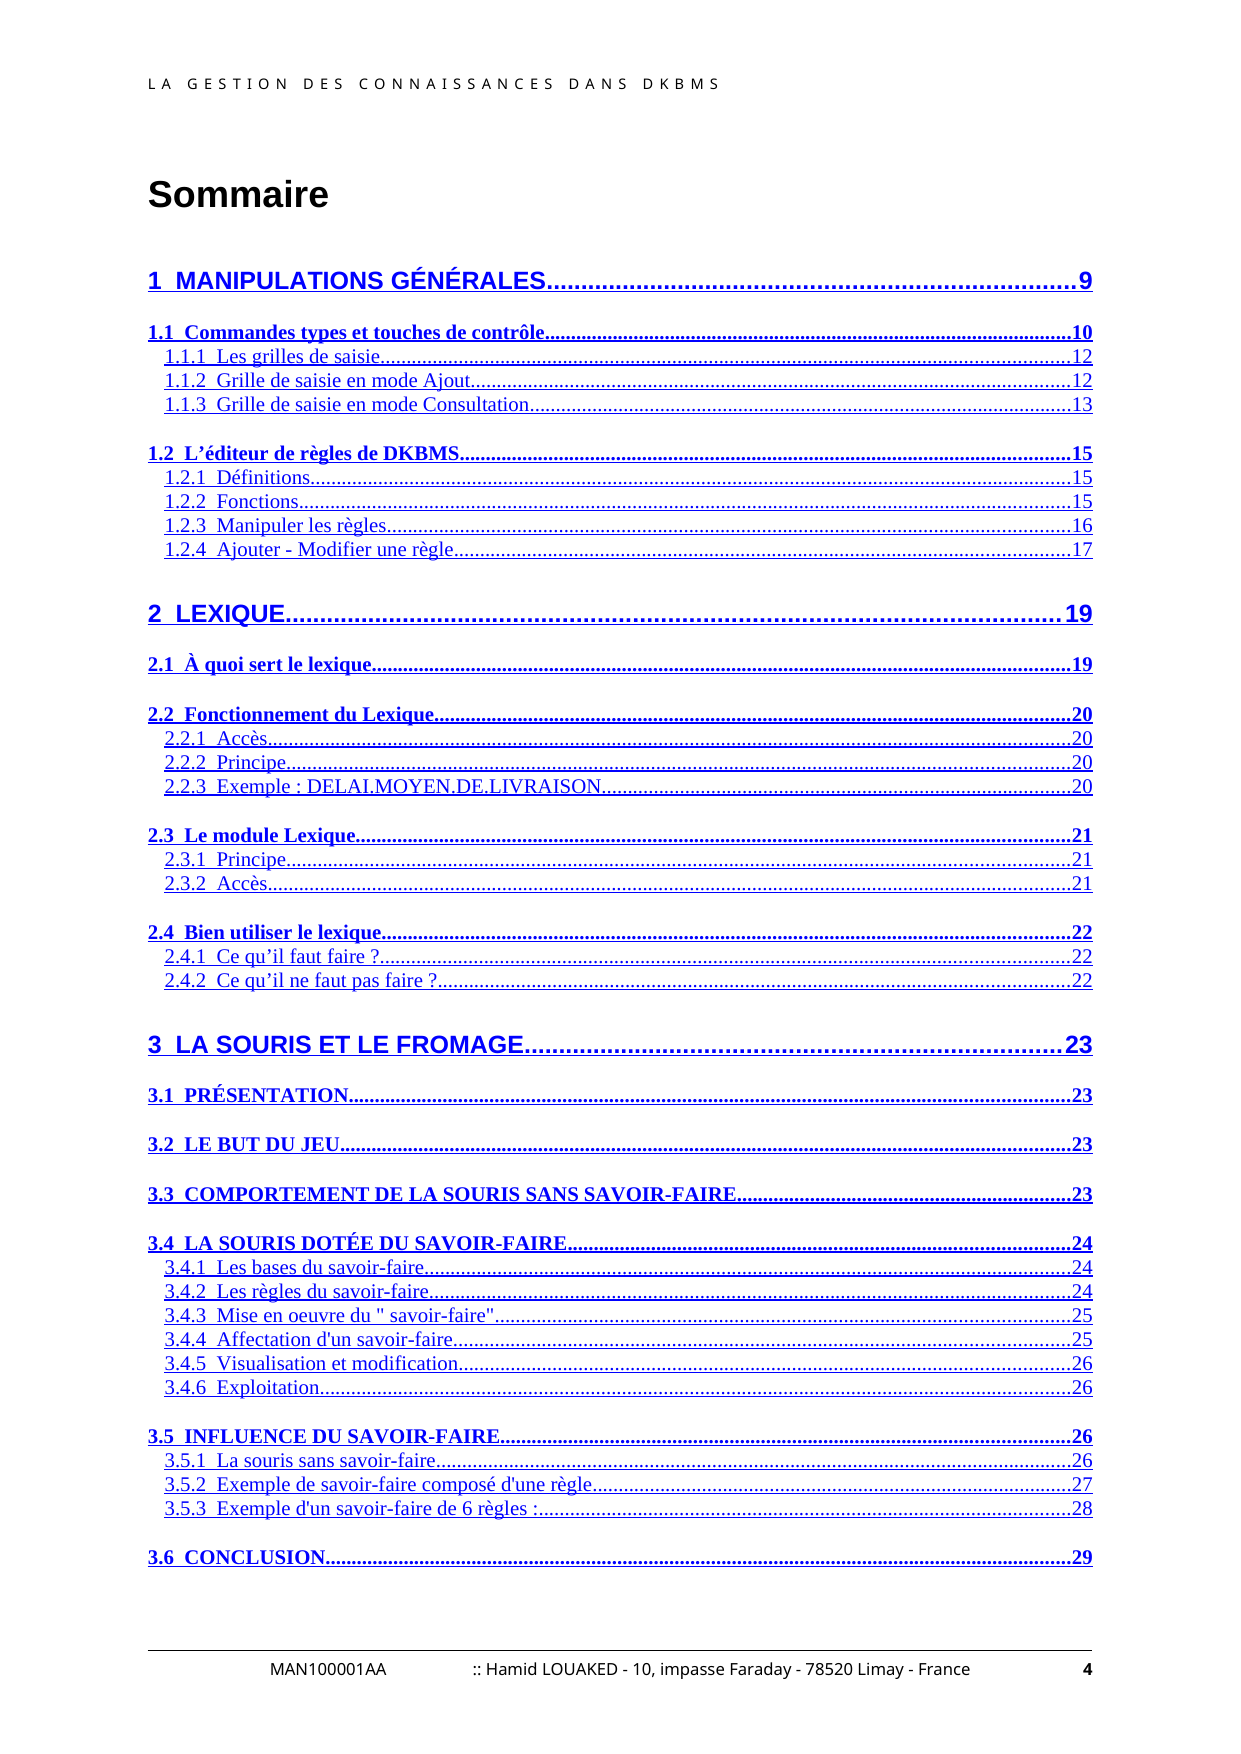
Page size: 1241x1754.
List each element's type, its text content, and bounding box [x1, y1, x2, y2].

text 3.4.1 Les bases du savoir-faire 24 [164, 1254, 1092, 1275]
text 1.2.4 Ajouter - Modifier une règle 17 [164, 537, 1092, 558]
text 2.3.1 Principe 21 [164, 847, 1092, 868]
text 3.5.2 Exemple de savoir-faire composé d'une règle 27 [164, 1472, 1092, 1493]
text 1.2 L’éditeur de règles de DKBMS 15 [148, 441, 1092, 462]
text 3.6 CONCLUSION 29 [148, 1545, 1092, 1566]
text 1 Manipulations générales 9 [148, 266, 1092, 291]
text 2.3 Le module Lexique 21 [148, 823, 1092, 844]
text 3.5.1 La souris sans savoir-faire 26 [164, 1448, 1092, 1469]
text 1.1.2 Grille de saisie en mode Ajout 12 [164, 368, 1092, 389]
text 3.4.3 Mise en oeuvre du " savoir-faire" 25 [164, 1303, 1092, 1324]
text 1.1 Commandes types et touches de contrôle 10 [148, 319, 1092, 340]
text 3 La SOURIS et le FROMAGE 23 [148, 1029, 1092, 1055]
text 3.4.5 Visualisation et modification 26 [164, 1351, 1092, 1372]
text 1.1.1 Les grilles de saisie 12 [164, 344, 1092, 364]
text 3.1 PRÉSENTATION 23 [148, 1083, 1092, 1104]
text 2.4.1 Ce qu’il faut faire ? 22 [164, 944, 1092, 965]
text 3.4 LA SOURIS DOTÉE DU SAVOIR-FAIRE 24 [148, 1231, 1092, 1251]
text 2.4 Bien utiliser le lexique 22 [148, 920, 1092, 941]
text 3.5.3 Exemple d'un savoir-faire de 6 règles : 28 [164, 1496, 1092, 1517]
text 3.4.6 Exploitation 26 [164, 1375, 1092, 1396]
text Sommaire [148, 173, 1092, 216]
text 3.4.4 Affectation d'un savoir-faire 25 [164, 1327, 1092, 1348]
text 1.2.1 Définitions 15 [164, 465, 1092, 486]
text 1.2.2 Fonctions 15 [164, 489, 1092, 510]
text 3.2 LE BUT DU JEU 23 [148, 1132, 1092, 1153]
text 2.2.1 Accès 20 [164, 726, 1092, 746]
text 1.1.3 Grille de saisie en mode Consultation 13 [164, 392, 1092, 413]
text 3.5 INFLUENCE DU SAVOIR-FAIRE 26 [148, 1424, 1092, 1445]
text 2.2 Fonctionnement du Lexique 20 [148, 701, 1092, 722]
text 2.2.2 Principe 20 [164, 749, 1092, 770]
text 2.2.3 Exemple : DELAI.MOYEN.DE.LIVRAISON 20 [164, 774, 1092, 794]
text 3.4.2 Les règles du savoir-faire 24 [164, 1279, 1092, 1299]
text 2.4.2 Ce qu’il ne faut pas faire ? 22 [164, 968, 1092, 989]
text 2.1 À quoi sert le lexique 19 [148, 652, 1092, 673]
text 3.3 COMPORTEMENT DE LA SOURIS SANS SAVOIR-FAIRE 23 [148, 1181, 1092, 1202]
text 2 Lexique 19 [148, 599, 1092, 624]
text 2.3.2 Accès 21 [164, 871, 1092, 892]
text 1.2.3 Manipuler les règles 16 [164, 513, 1092, 534]
